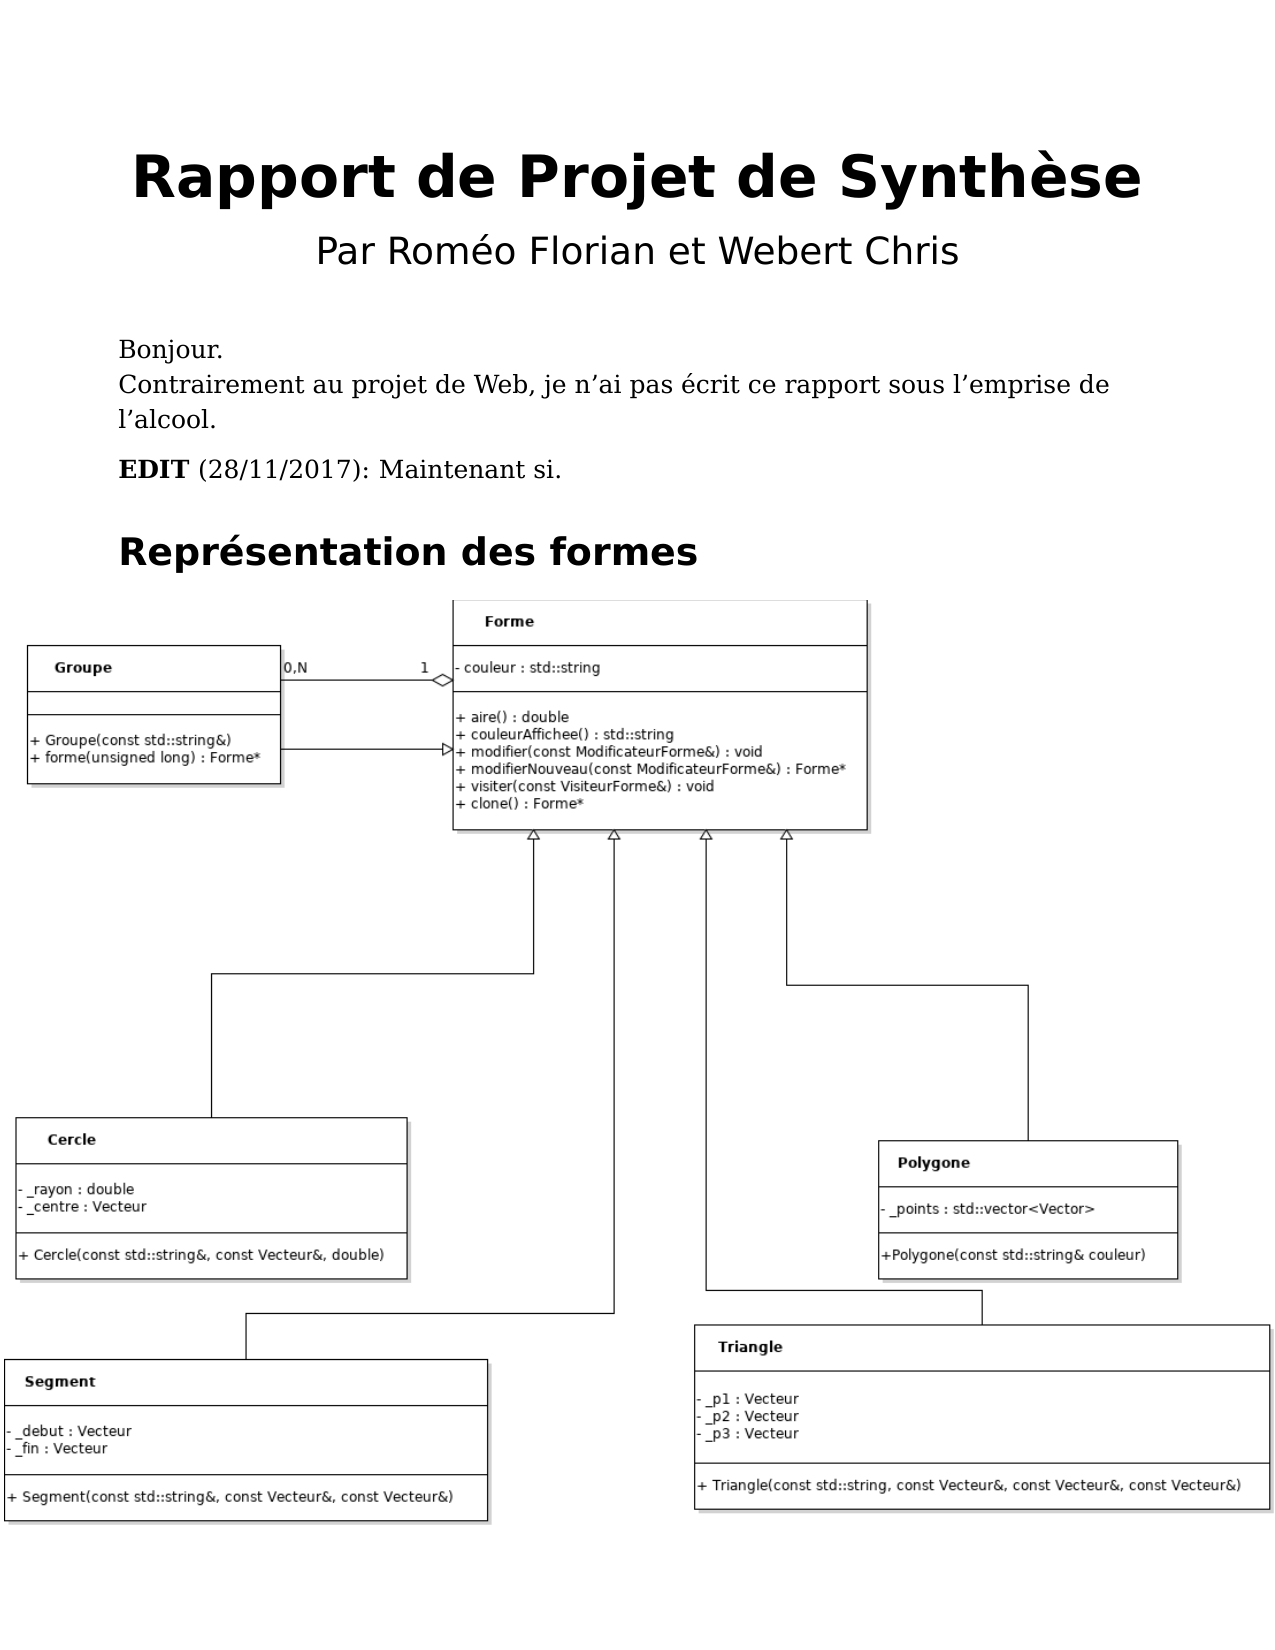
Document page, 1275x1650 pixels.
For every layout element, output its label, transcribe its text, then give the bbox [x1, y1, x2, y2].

title Rapport de Projet de Synthèse [118, 143, 1157, 211]
text Bonjour. Contrairement au projet de Web, je n’ai pas écrit ce rapport sous l’emprise de l’alcool. [118, 336, 1157, 435]
text EDIT (28/11/2017): Maintenant si. [118, 455, 1157, 484]
subtitle Représentation des formes [118, 530, 1157, 574]
subtitle Par Roméo Florian et Webert Chris [118, 230, 1157, 273]
picture [4, 600, 1275, 1526]
